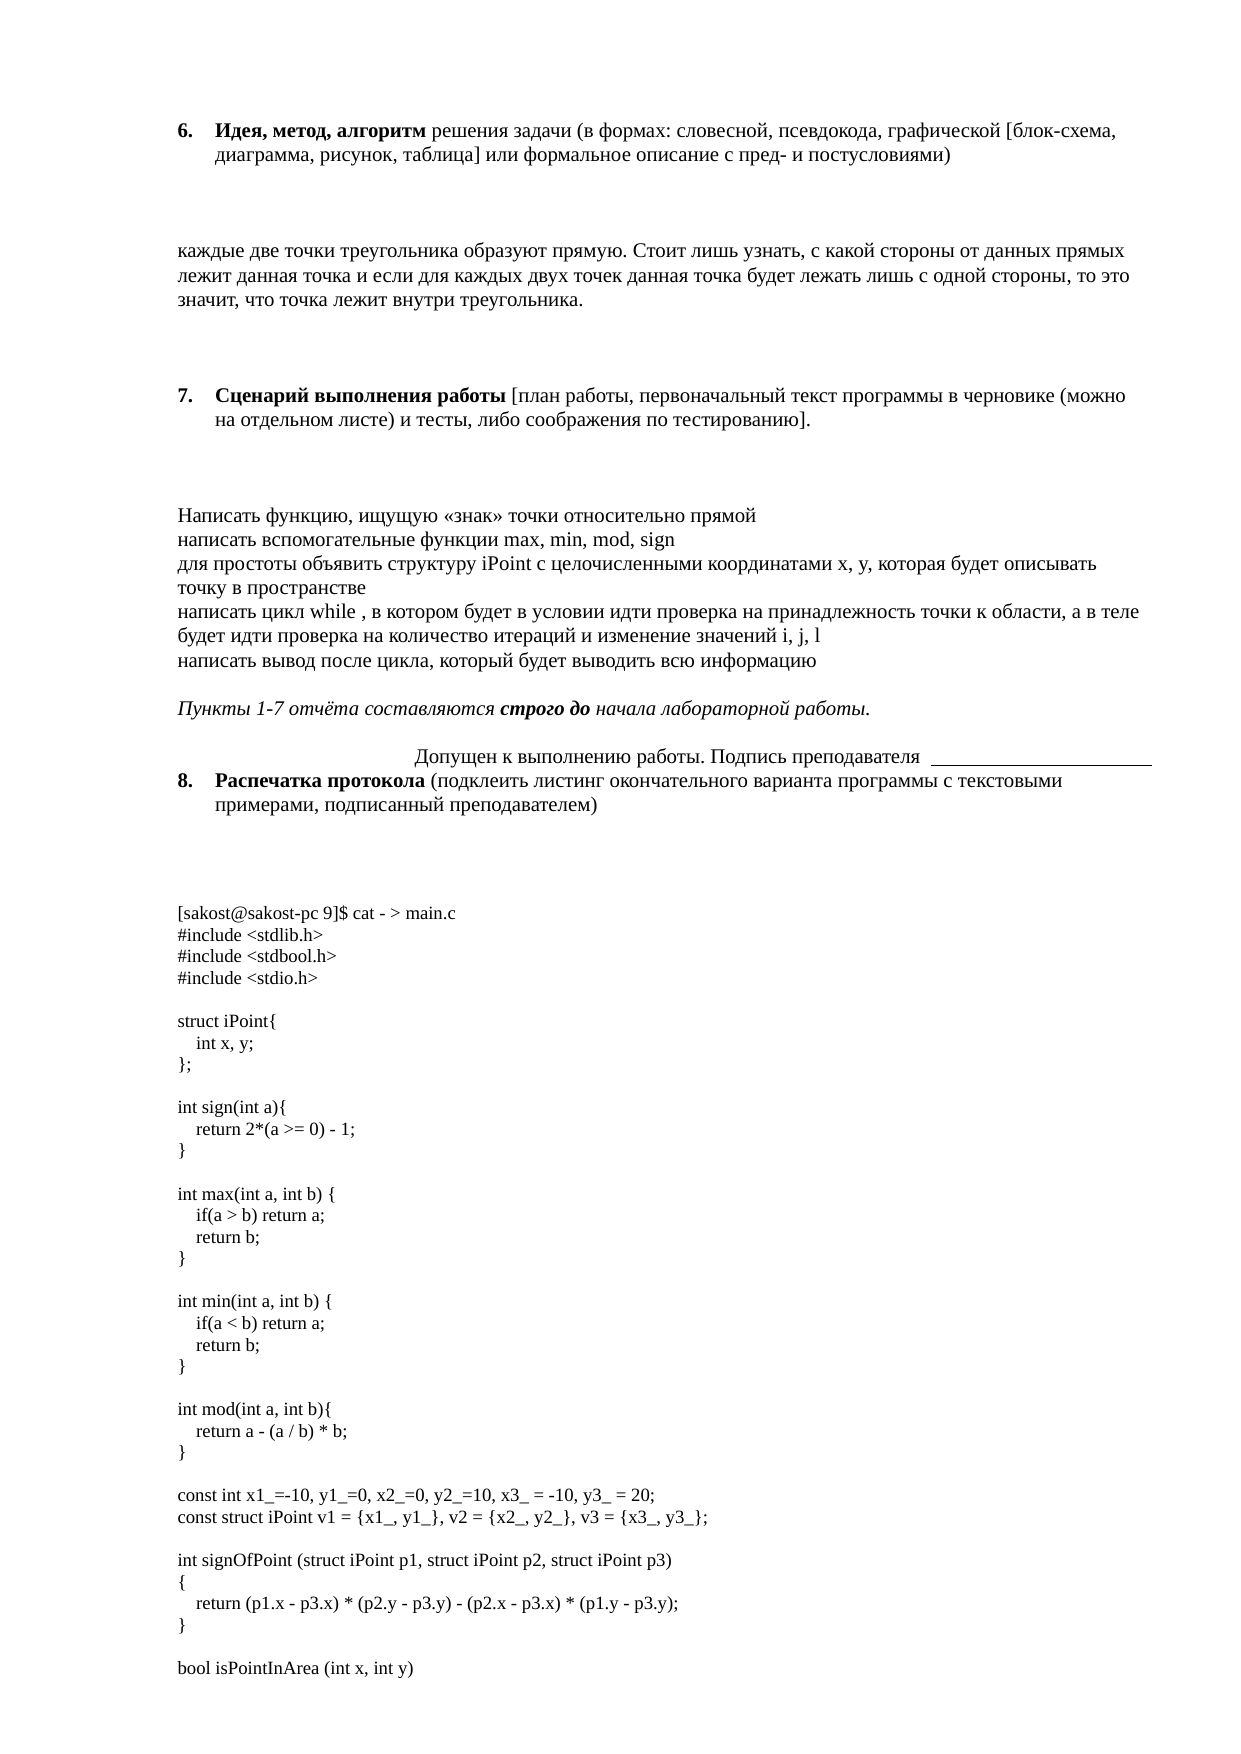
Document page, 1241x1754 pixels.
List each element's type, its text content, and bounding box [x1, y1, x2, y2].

text Пункты 1-7 отчёта составляются строго до начала лабораторной работы. [177, 696, 1152, 720]
text #include <stdbool.h> [177, 945, 1152, 967]
text каждые две точки треугольника образуют прямую. Стоит лишь узнать, с какой стороны от данных прямых лежит данная точка и если для каждых двух точек данная точка будет лежать лишь с одной стороны, то это значит, что точка лежит внутри треугольника. [177, 238, 1152, 311]
text return b; [177, 1226, 1152, 1247]
text return a - (a / b) * b; [177, 1420, 1152, 1441]
text Написать функцию, ищущую «знак» точки относительно прямой [177, 503, 1152, 527]
text if(a < b) return a; [177, 1312, 1152, 1333]
text const struct iPoint v1 = {x1_, y1_}, v2 = {x2_, y2_}, v3 = {x3_, y3_}; [177, 1506, 1152, 1527]
text int mod(int a, int b){ [177, 1398, 1152, 1420]
text #include <stdlib.h> [177, 924, 1152, 945]
text } [177, 1355, 1152, 1377]
text return 2*(a >= 0) - 1; [177, 1118, 1152, 1139]
text для простоты объявить структуру iPoint с целочисленными координатами x, y, которая будет описывать точку в пространстве [177, 551, 1152, 599]
text int x, y; [177, 1032, 1152, 1053]
text [sakost@sakost-pc 9]$ cat - > main.c [177, 902, 1152, 924]
text bool isPointInArea (int x, int y) [177, 1657, 1152, 1678]
text } [177, 1139, 1152, 1161]
text struct iPoint{ [177, 1010, 1152, 1032]
list Сценарий выполнения работы [план работы, первоначальный текст программы в черновике (можно на отдельном листе) и тесты, либо соображения по тестированию]. [177, 383, 1152, 431]
text написать цикл while , в котором будет в условии идти проверка на принадлежность точки к области, а в теле будет идти проверка на количество итераций и изменение значений i, j, l [177, 599, 1152, 647]
text return (p1.x - p3.x) * (p2.y - p3.y) - (p2.x - p3.x) * (p1.y - p3.y); [177, 1592, 1152, 1614]
text Допущен к выполнению работы. Подпись преподавателя [177, 744, 1152, 768]
text int signOfPoint (struct iPoint p1, struct iPoint p2, struct iPoint p3) [177, 1549, 1152, 1571]
text #include <stdio.h> [177, 967, 1152, 988]
list Идея, метод, алгоритм решения задачи (в формах: словесной, псевдокода, графической [блок-схема, диаграмма, рисунок, таблица] или формальное описание с пред- и постусловиями) [177, 118, 1152, 166]
text написать вывод после цикла, который будет выводить всю информацию [177, 647, 1152, 672]
text }; [177, 1053, 1152, 1075]
text написать вспомогательные функции max, min, mod, sign [177, 527, 1152, 551]
text return b; [177, 1333, 1152, 1355]
list Распечатка протокола (подклеить листинг окончательного варианта программы с текстовыми примерами, подписанный преподавателем) [177, 768, 1152, 816]
text } [177, 1247, 1152, 1269]
text { [177, 1571, 1152, 1592]
text if(a > b) return a; [177, 1204, 1152, 1226]
text } [177, 1614, 1152, 1635]
text const int x1_=-10, y1_=0, x2_=0, y2_=10, x3_ = -10, y3_ = 20; [177, 1484, 1152, 1506]
text int sign(int a){ [177, 1096, 1152, 1118]
text int min(int a, int b) { [177, 1290, 1152, 1312]
text int max(int a, int b) { [177, 1182, 1152, 1204]
text } [177, 1441, 1152, 1463]
